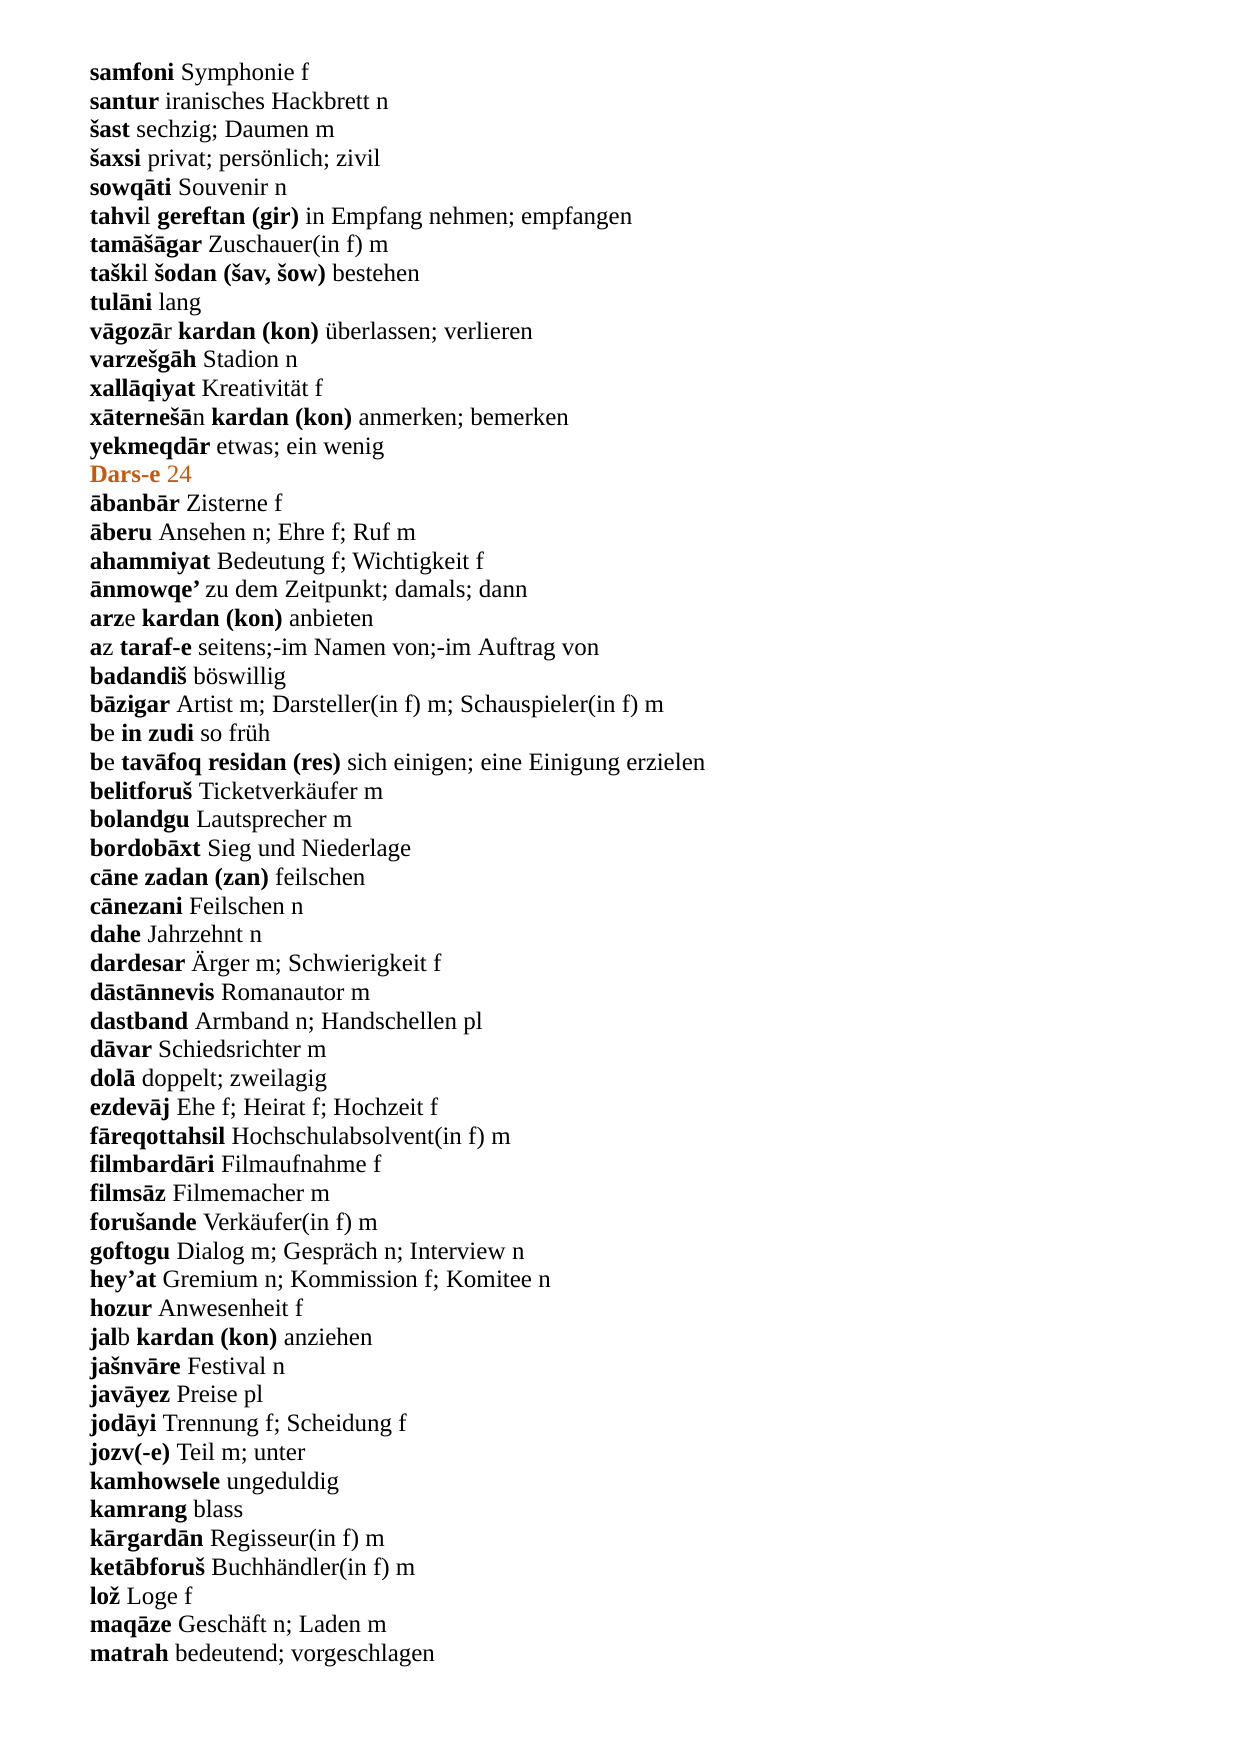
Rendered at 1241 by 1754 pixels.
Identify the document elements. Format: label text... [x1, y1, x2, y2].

text kamrang blass [89, 1494, 1153, 1523]
text xāternešān kardan (kon) anmerken; bemerken [89, 402, 1153, 431]
text bolandgu Lautsprecher m [89, 804, 1153, 833]
text ahammiyat Bedeutung f; Wichtigkeit f [89, 546, 1153, 574]
text šaxsi privat; persönlich; zivil [89, 143, 1153, 172]
text javāyez Preise pl [89, 1379, 1153, 1408]
text ānmowqe’ zu dem Zeitpunkt; damals; dann [89, 574, 1153, 603]
text jozv(‐e) Teil m; unter [89, 1437, 1153, 1466]
text filmbardāri Filmaufnahme f [89, 1149, 1153, 1178]
text jalb kardan (kon) anziehen [89, 1322, 1153, 1351]
text santur iranisches Hackbrett n [89, 86, 1153, 114]
text tahvil gereftan (gir) in Empfang nehmen; empfangen [89, 201, 1153, 229]
text Dars-e 24 [89, 459, 1153, 488]
text dardesar Ärger m; Schwierigkeit f [89, 948, 1153, 977]
text taškil šodan (šav, šow) bestehen [89, 258, 1153, 287]
text āberu Ansehen n; Ehre f; Ruf m [89, 517, 1153, 546]
text jašnvāre Festival n [89, 1351, 1153, 1379]
text tulāni lang [89, 287, 1153, 316]
text tamāšāgar Zuschauer(in f) m [89, 229, 1153, 258]
text kārgardān Regisseur(in f) m [89, 1523, 1153, 1552]
text šast sechzig; Daumen m [89, 114, 1153, 143]
text samfoni Symphonie f [89, 57, 1153, 86]
text hozur Anwesenheit f [89, 1293, 1153, 1322]
text hey’at Gremium n; Kommission f; Komitee n [89, 1264, 1153, 1293]
text matrah bedeutend; vorgeschlagen [89, 1638, 1153, 1667]
text fāreqottahsil Hochschulabsolvent(in f) m [89, 1121, 1153, 1149]
text ketābforuš Buchhändler(in f) m [89, 1552, 1153, 1581]
text maqāze Geschäft n; Laden m [89, 1609, 1153, 1638]
text dahe Jahrzehnt n [89, 919, 1153, 948]
text bordobāxt Sieg und Niederlage [89, 833, 1153, 862]
text dāstānnevis Romanautor m [89, 977, 1153, 1006]
text dāvar Schiedsrichter m [89, 1034, 1153, 1063]
text az taraf‐e seitens;‐im Namen von;‐im Auftrag von [89, 632, 1153, 661]
text xallāqiyat Kreativität f [89, 373, 1153, 402]
text sowqāti Souvenir n [89, 172, 1153, 201]
text ābanbār Zisterne f [89, 488, 1153, 517]
text cānezani Feilschen n [89, 891, 1153, 919]
text cāne zadan (zan) feilschen [89, 862, 1153, 891]
text forušande Verkäufer(in f) m [89, 1207, 1153, 1236]
text badandiš böswillig [89, 661, 1153, 689]
text be tavāfoq residan (res) sich einigen; eine Einigung erzielen [89, 747, 1153, 776]
text filmsāz Filmemacher m [89, 1178, 1153, 1207]
text lož Loge f [89, 1581, 1153, 1609]
text bāzigar Artist m; Darsteller(in f) m; Schauspieler(in f) m [89, 689, 1153, 718]
text dolā doppelt; zweilagig [89, 1063, 1153, 1092]
text kamhowsele ungeduldig [89, 1466, 1153, 1494]
text vāgozār kardan (kon) überlassen; verlieren [89, 316, 1153, 344]
text goftogu Dialog m; Gespräch n; Interview n [89, 1236, 1153, 1264]
text be in zudi so früh [89, 718, 1153, 747]
text belitforuš Ticketverkäufer m [89, 776, 1153, 804]
text varzešgāh Stadion n [89, 344, 1153, 373]
text ezdevāj Ehe f; Heirat f; Hochzeit f [89, 1092, 1153, 1121]
text jodāyi Trennung f; Scheidung f [89, 1408, 1153, 1437]
text dastband Armband n; Handschellen pl [89, 1006, 1153, 1034]
text yekmeqdār etwas; ein wenig [89, 431, 1153, 459]
text arze kardan (kon) anbieten [89, 603, 1153, 632]
